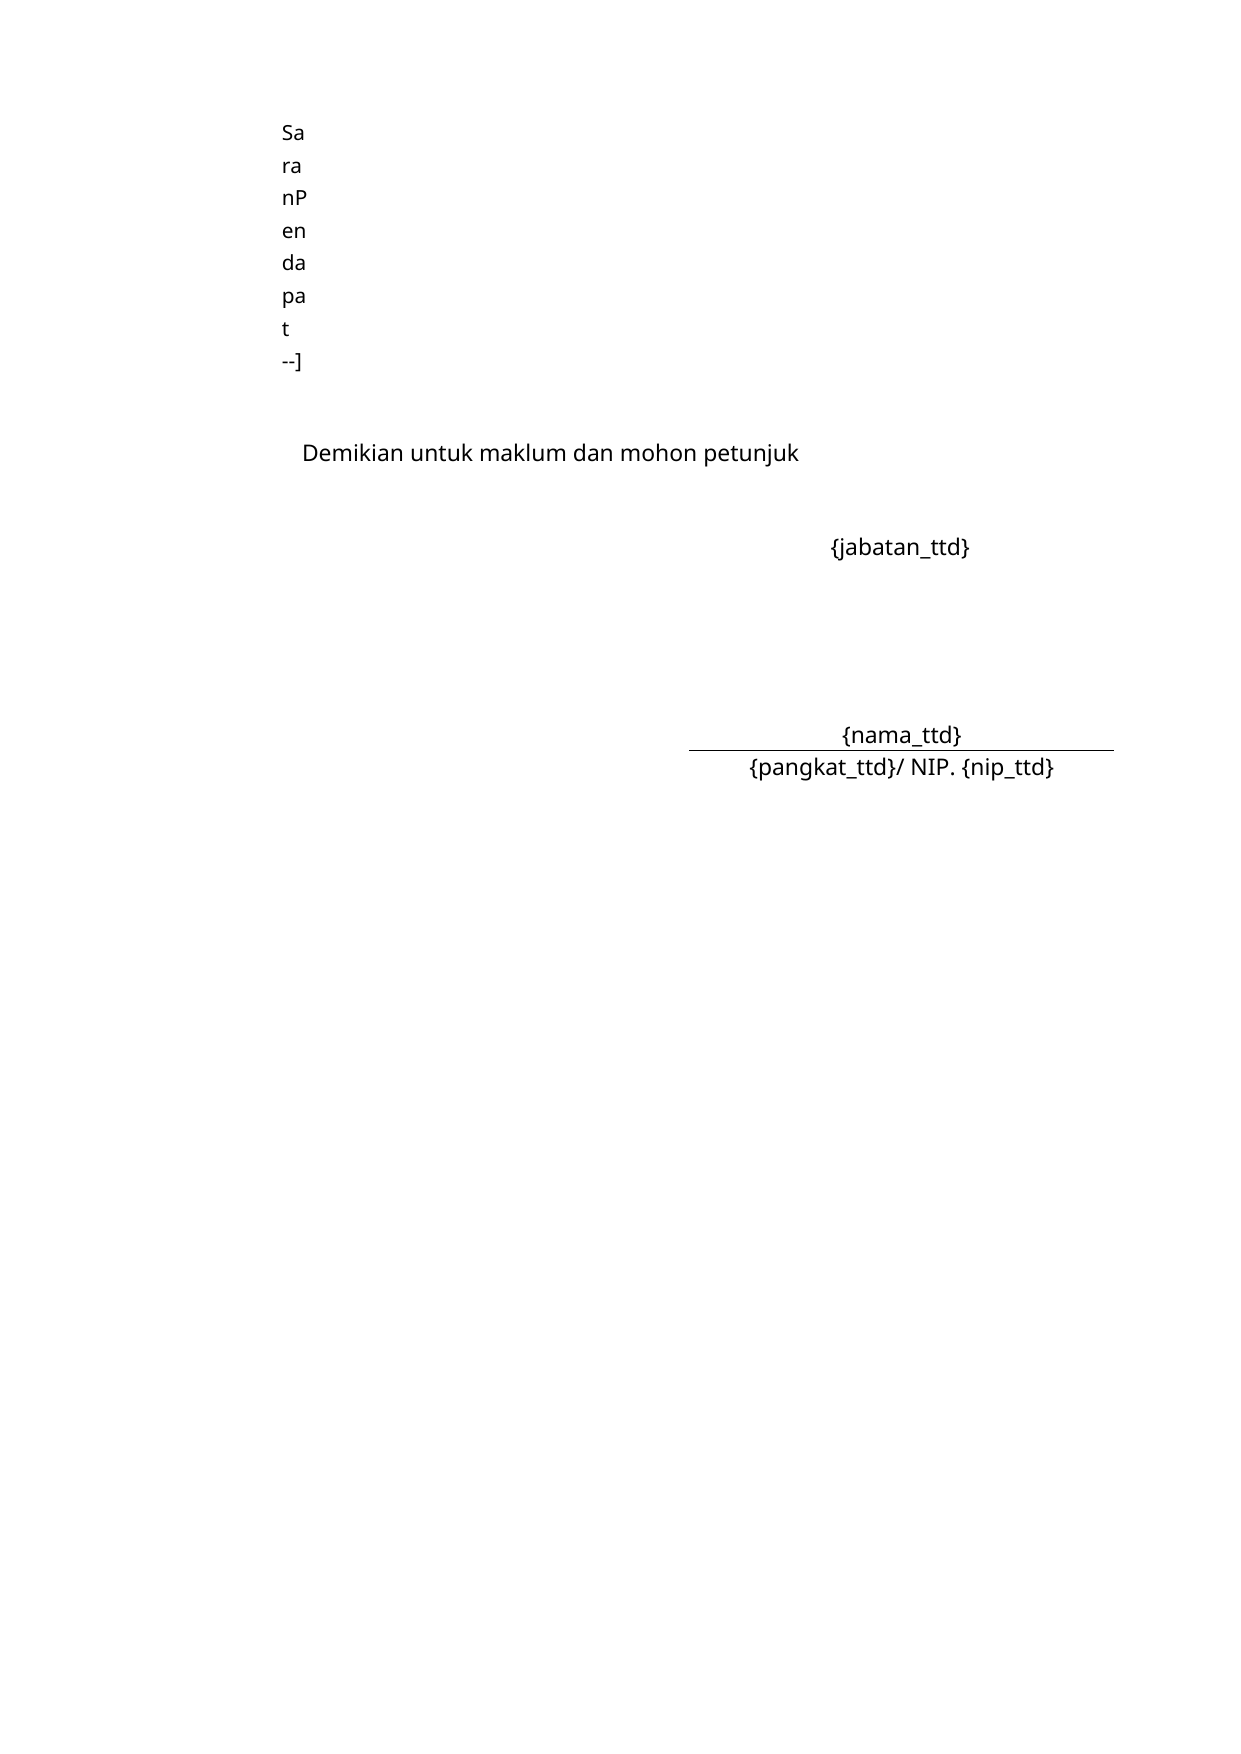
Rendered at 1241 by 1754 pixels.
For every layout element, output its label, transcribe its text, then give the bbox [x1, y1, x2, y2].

table_cell {pangkat_ttd}/ NIP. {nip_ttd} [689, 751, 1114, 782]
table_header {nama_ttd} [689, 719, 1114, 750]
table_cell [117, 531, 1117, 593]
table_cell [117, 437, 1117, 500]
table_cell [117, 118, 1117, 406]
table_header {jabatan_ttd} [689, 531, 1111, 562]
table_cell [117, 500, 1117, 531]
table_cell [117, 406, 1117, 437]
table_header Demikian untuk maklum dan mohon petunjuk [261, 437, 1114, 468]
table_cell [319, 118, 1109, 375]
table_cell [117, 719, 1117, 813]
table_cell [117, 594, 1117, 718]
table_cell SaranPendapat --] [270, 118, 318, 375]
